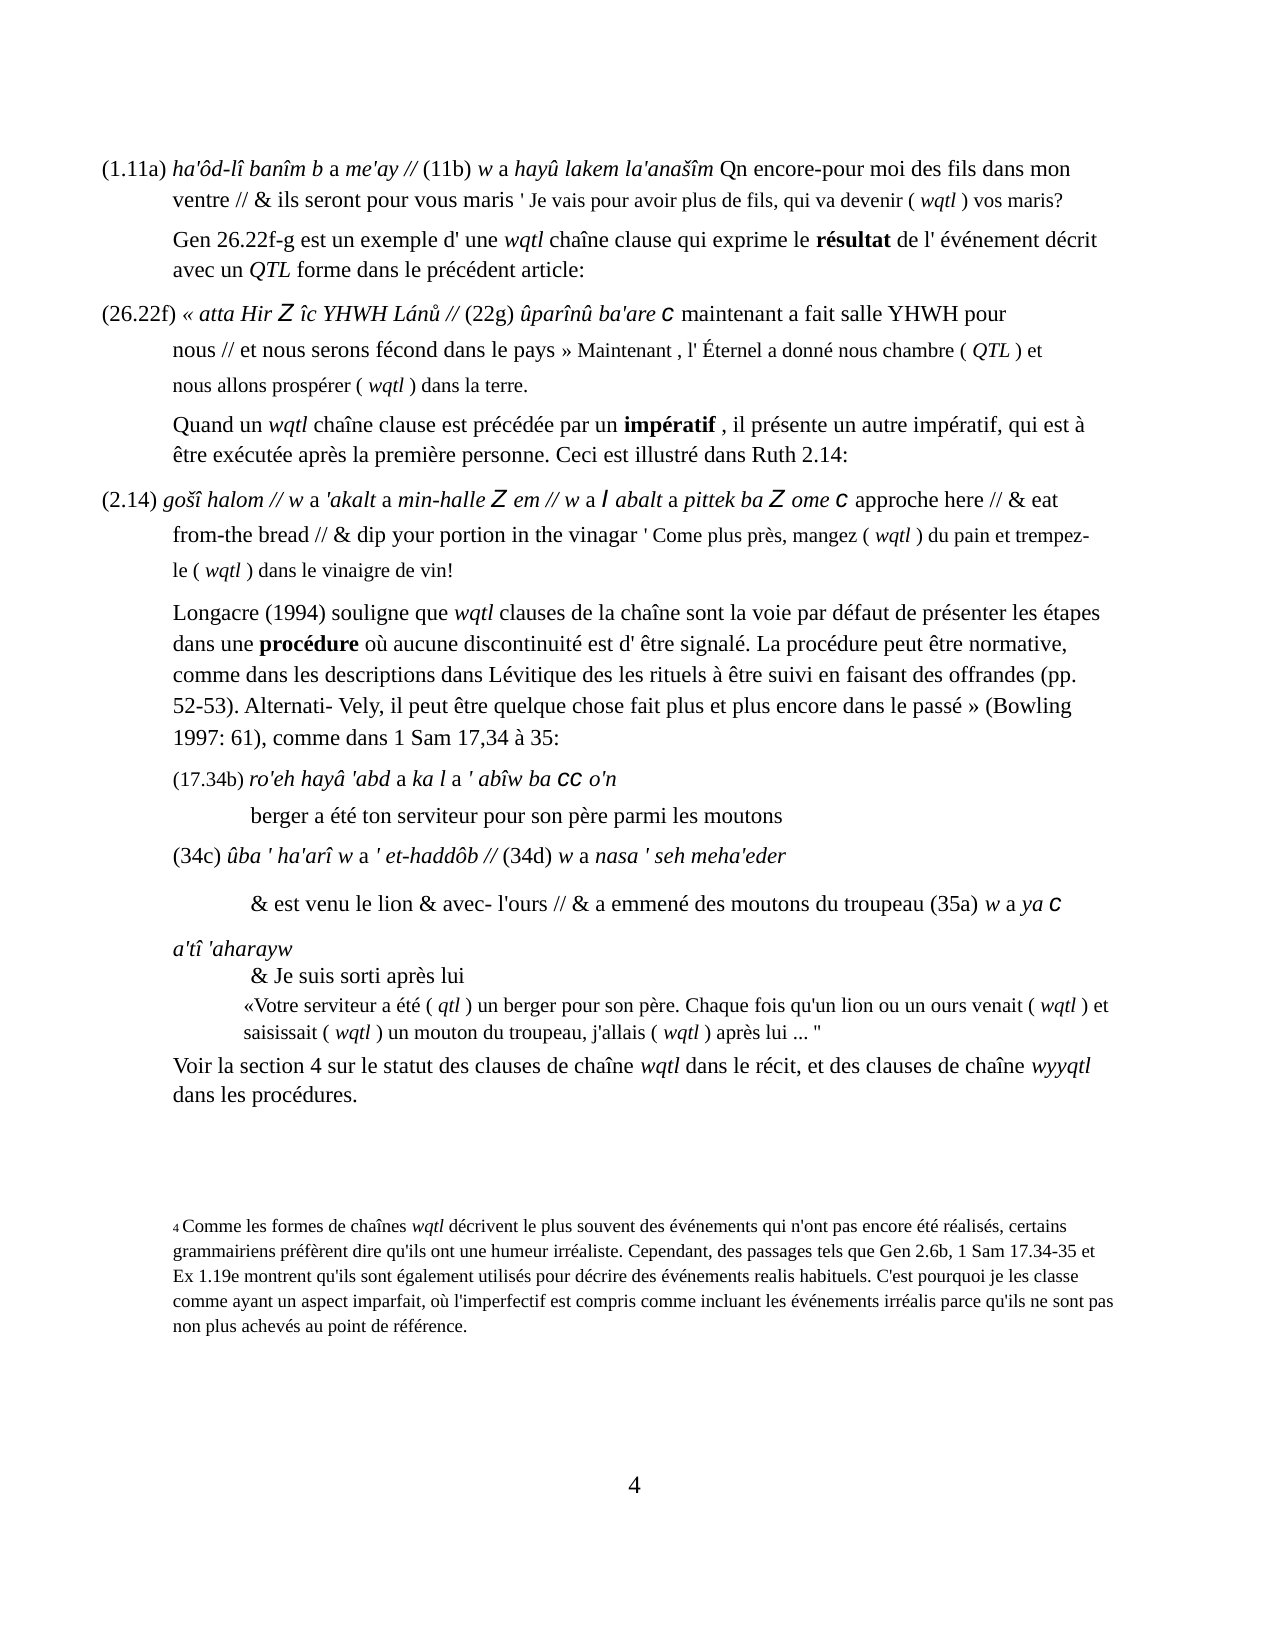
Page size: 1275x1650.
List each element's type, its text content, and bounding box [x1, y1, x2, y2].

text (2.14) gošî halom // w a 'akalt a min-halle Z em // w a I abalt a pittek ba Z ome c approche here // & eat from-the bread // & dip your portion in the vinagar ' Come plus près, mangez ( wqtl ) du pain et trempez-le ( wqtl ) dans le vinaigre de vin! [102, 477, 1100, 583]
text (26.22f) « atta Hir Z îc YHWH Lánů // (22g) ûparînû ba'are c maintenant a fait salle YHWH pour nous // et nous serons fécond dans le pays » Maintenant , l' Éternel a donné nous chambre ( QTL ) et nous allons prospérer ( wqtl ) dans la terre. [102, 292, 1070, 398]
text (34c) ûba ' ha'arî w a ' et-haddôb // (34d) w a nasa ' seh meha'eder [173, 836, 1125, 870]
text 4 Comme les formes de chaînes wqtl décrivent le plus souvent des événements qui n'ont pas encore été réalisés, certains grammairiens préfèrent dire qu'ils ont une humeur irréaliste. Cependant, des passages tels que Gen 2.6b, 1 Sam 17.34-35 et Ex 1.19e montrent qu'ils sont également utilisés pour décrire des événements realis habituels. C'est pourquoi je les classe comme ayant un aspect imparfait, où l'imperfectif est compris comme incluant les événements irréalis parce qu'ils ne sont pas non plus achevés au point de référence. [173, 1212, 1117, 1337]
text Longacre (1994) souligne que wqtl clauses de la chaîne sont la voie par défaut de présenter les étapes dans une procédure où aucune discontinuité est d' être signalé. La procédure peut être normative, comme dans les descriptions dans Lévitique des les rituels à être suivi en faisant des offrandes (pp. 52-53). Alternati- Vely, il peut être quelque chose fait plus et plus encore dans le passé » (Bowling 1997: 61), comme dans 1 Sam 17,34 à 35: [173, 594, 1107, 750]
text Voir la section 4 sur le statut des clauses de chaîne wqtl dans le récit, et des clauses de chaîne wyyqtl dans les procédures. [173, 1049, 1117, 1108]
text Gen 26.22f-g est un exemple d' une wqtl chaîne clause qui exprime le résultat de l' événement décrit avec un QTL forme dans le précédent article: [173, 224, 1117, 282]
text (1.11a) ha'ôd-lî banîm b a me'ay // (11b) w a hayû lakem la'anašîm Qn encore-pour moi des fils dans mon ventre // & ils seront pour vous maris ' Je vais pour avoir plus de fils, qui va devenir ( wqtl ) vos maris? [102, 150, 1083, 212]
text (17.34b) ro'eh hayâ 'abd a ka l a ' abîw ba cc o'n [173, 759, 1125, 793]
text «Votre serviteur a été ( qtl ) un berger pour son père. Chaque fois qu'un lion ou un ours venait ( wqtl ) et saisissait ( wqtl ) un mouton du troupeau, j'allais ( wqtl ) après lui ... '' [243, 990, 1117, 1044]
text & Je suis sorti après lui [250, 962, 1125, 989]
text berger a été ton serviteur pour son père parmi les moutons [250, 796, 1125, 830]
text & est venu le lion & avec- l'ours // & a emmené des moutons du troupeau (35a) w a ya c a'tî 'aharayw [173, 871, 1070, 962]
text Quand un wqtl chaîne clause est précédée par un impératif , il présente un autre impératif, qui est à être exécutée après la première personne. Ceci est illustré dans Ruth 2.14: [173, 409, 1117, 467]
